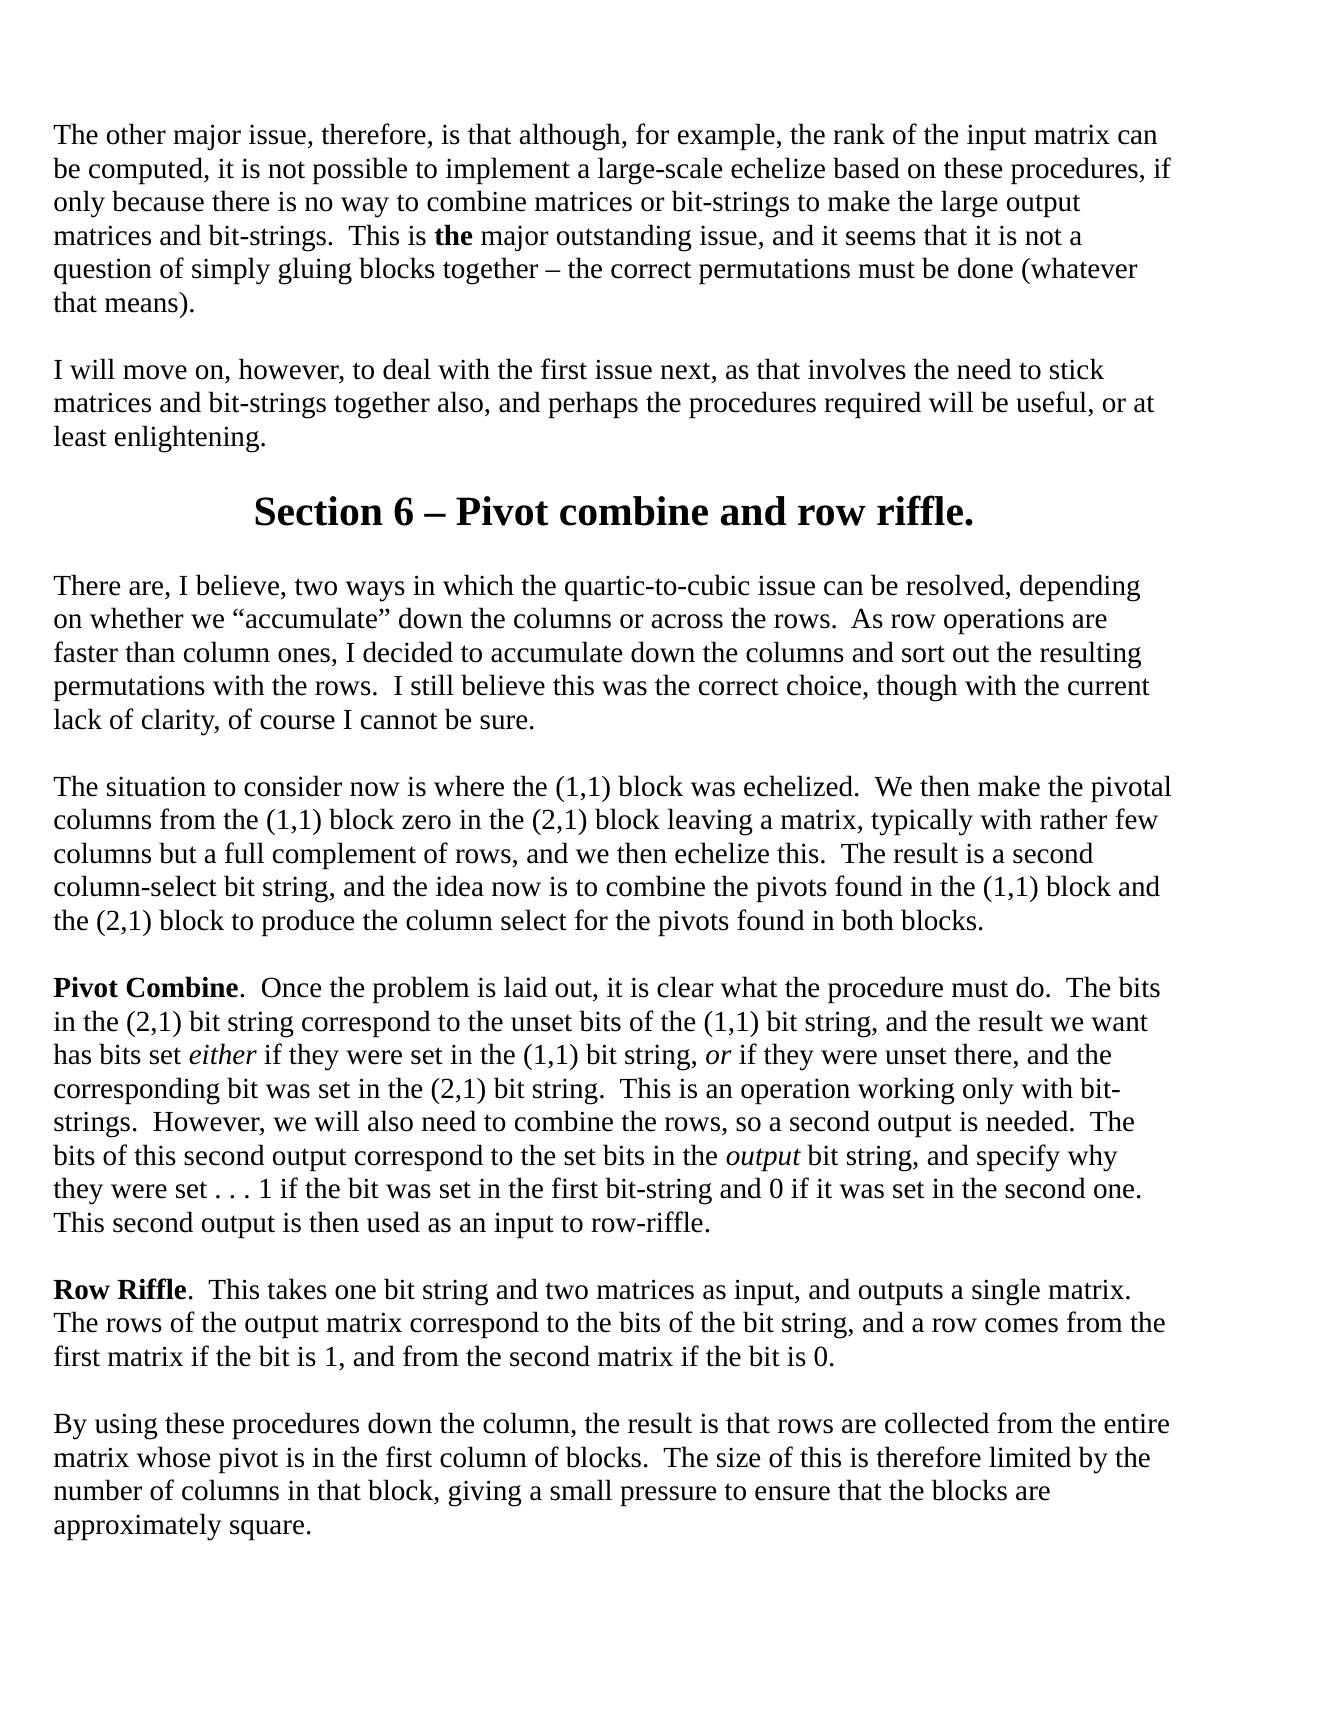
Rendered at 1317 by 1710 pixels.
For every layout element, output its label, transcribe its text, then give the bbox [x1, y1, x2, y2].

text There are, I believe, two ways in which the quartic-to-cubic issue can be resolved, depending on whether we “accumulate” down the columns or across the rows. As row operations are faster than column ones, I decided to accumulate down the columns and sort out the resulting permutations with the rows. I still believe this was the correct choice, though with the current lack of clarity, of course I cannot be sure. [53, 568, 1174, 735]
text I will move on, however, to deal with the first issue next, as that involves the need to stick matrices and bit-strings together also, and perhaps the procedures required will be useful, or at least enlightening. [53, 352, 1174, 453]
text Row Riffle. This takes one bit string and two matrices as input, and outputs a single matrix. The rows of the output matrix correspond to the bits of the bit string, and a row comes from the first matrix if the bit is 1, and from the second matrix if the bit is 0. [53, 1272, 1174, 1373]
text Section 6 – Pivot combine and row riffle. [53, 486, 1174, 534]
text Pivot Combine. Once the problem is laid out, it is clear what the procedure must do. The bits in the (2,1) bit string correspond to the unset bits of the (1,1) bit string, and the result we want has bits set either if they were set in the (1,1) bit string, or if they were unset there, and the corresponding bit was set in the (2,1) bit string. This is an operation working only with bit-strings. However, we will also need to combine the rows, so a second output is needed. The bits of this second output correspond to the set bits in the output bit string, and specify why they were set . . . 1 if the bit was set in the first bit-string and 0 if it was set in the second one. This second output is then used as an input to row-riffle. [53, 970, 1174, 1238]
text The other major issue, therefore, is that although, for example, the rank of the input matrix can be computed, it is not possible to implement a large-scale echelize based on these procedures, if only because there is no way to combine matrices or bit-strings to make the large output matrices and bit-strings. This is the major outstanding issue, and it seems that it is not a question of simply gluing blocks together – the correct permutations must be done (whatever that means). [53, 117, 1174, 318]
text By using these procedures down the column, the result is that rows are collected from the entire matrix whose pivot is in the first column of blocks. The size of this is therefore limited by the number of columns in that block, giving a small pressure to ensure that the blocks are approximately square. [53, 1406, 1174, 1540]
text The situation to consider now is where the (1,1) block was echelized. We then make the pivotal columns from the (1,1) block zero in the (2,1) block leaving a matrix, typically with rather few columns but a full complement of rows, and we then echelize this. The result is a second column-select bit string, and the idea now is to combine the pivots found in the (1,1) block and the (2,1) block to produce the column select for the pivots found in both blocks. [53, 769, 1174, 937]
